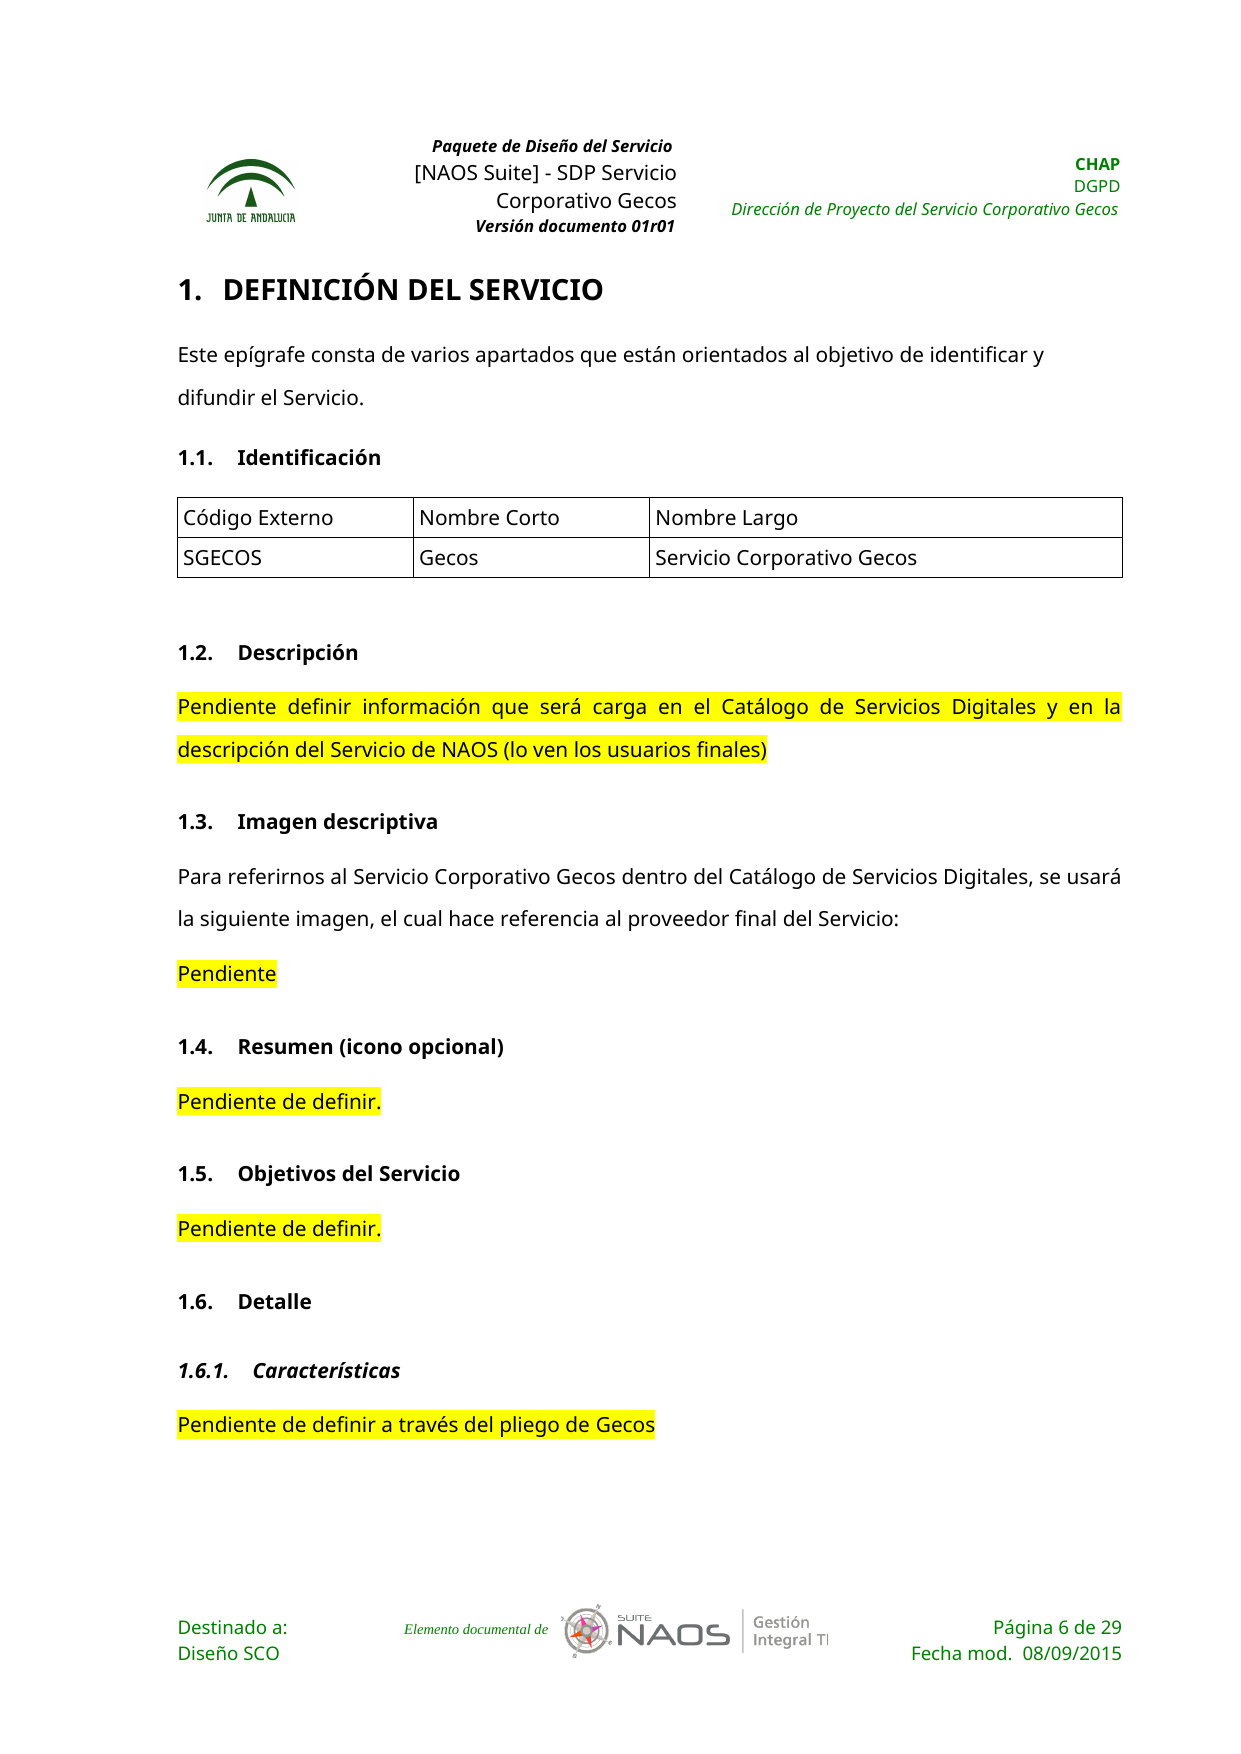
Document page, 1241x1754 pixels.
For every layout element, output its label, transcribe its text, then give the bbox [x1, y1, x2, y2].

subtitle Resumen (icono opcional) [177, 1032, 1122, 1061]
subtitle Imagen descriptiva [177, 807, 1122, 836]
text Pendiente definir información que será carga en el Catálogo de Servicios Digitales y en la descripción del Servicio de NAOS (lo ven los usuarios finales) [177, 692, 1122, 763]
picture [560, 1604, 829, 1658]
subtitle Objetivos del Servicio [177, 1159, 1122, 1188]
subtitle Detalle [177, 1287, 1122, 1315]
subtitle Características [177, 1356, 1122, 1384]
table_header Nombre Largo [650, 498, 1122, 537]
table_header Nombre Corto [414, 498, 649, 537]
text Este epígrafe consta de varios apartados que están orientados al objetivo de identificar y difundir el Servicio. [177, 340, 1122, 411]
text Pendiente de definir. [177, 1087, 1122, 1115]
subtitle Definición del Servicio [177, 269, 1122, 308]
picture [201, 159, 298, 226]
table_header Código Externo [178, 498, 413, 537]
text Pendiente de definir a través del pliego de Gecos [177, 1410, 1122, 1439]
table_cell Gecos [414, 538, 649, 577]
table_cell Servicio Corporativo Gecos [650, 538, 1122, 577]
text Para referirnos al Servicio Corporativo Gecos dentro del Catálogo de Servicios Digitales, se usará la siguiente imagen, el cual hace referencia al proveedor final del Servicio: [177, 862, 1122, 933]
table_cell SGECOS [178, 538, 413, 577]
subtitle Descripción [177, 638, 1122, 666]
text Pendiente [177, 959, 1122, 988]
text Pendiente de definir. [177, 1214, 1122, 1242]
subtitle Identificación [177, 443, 1122, 471]
